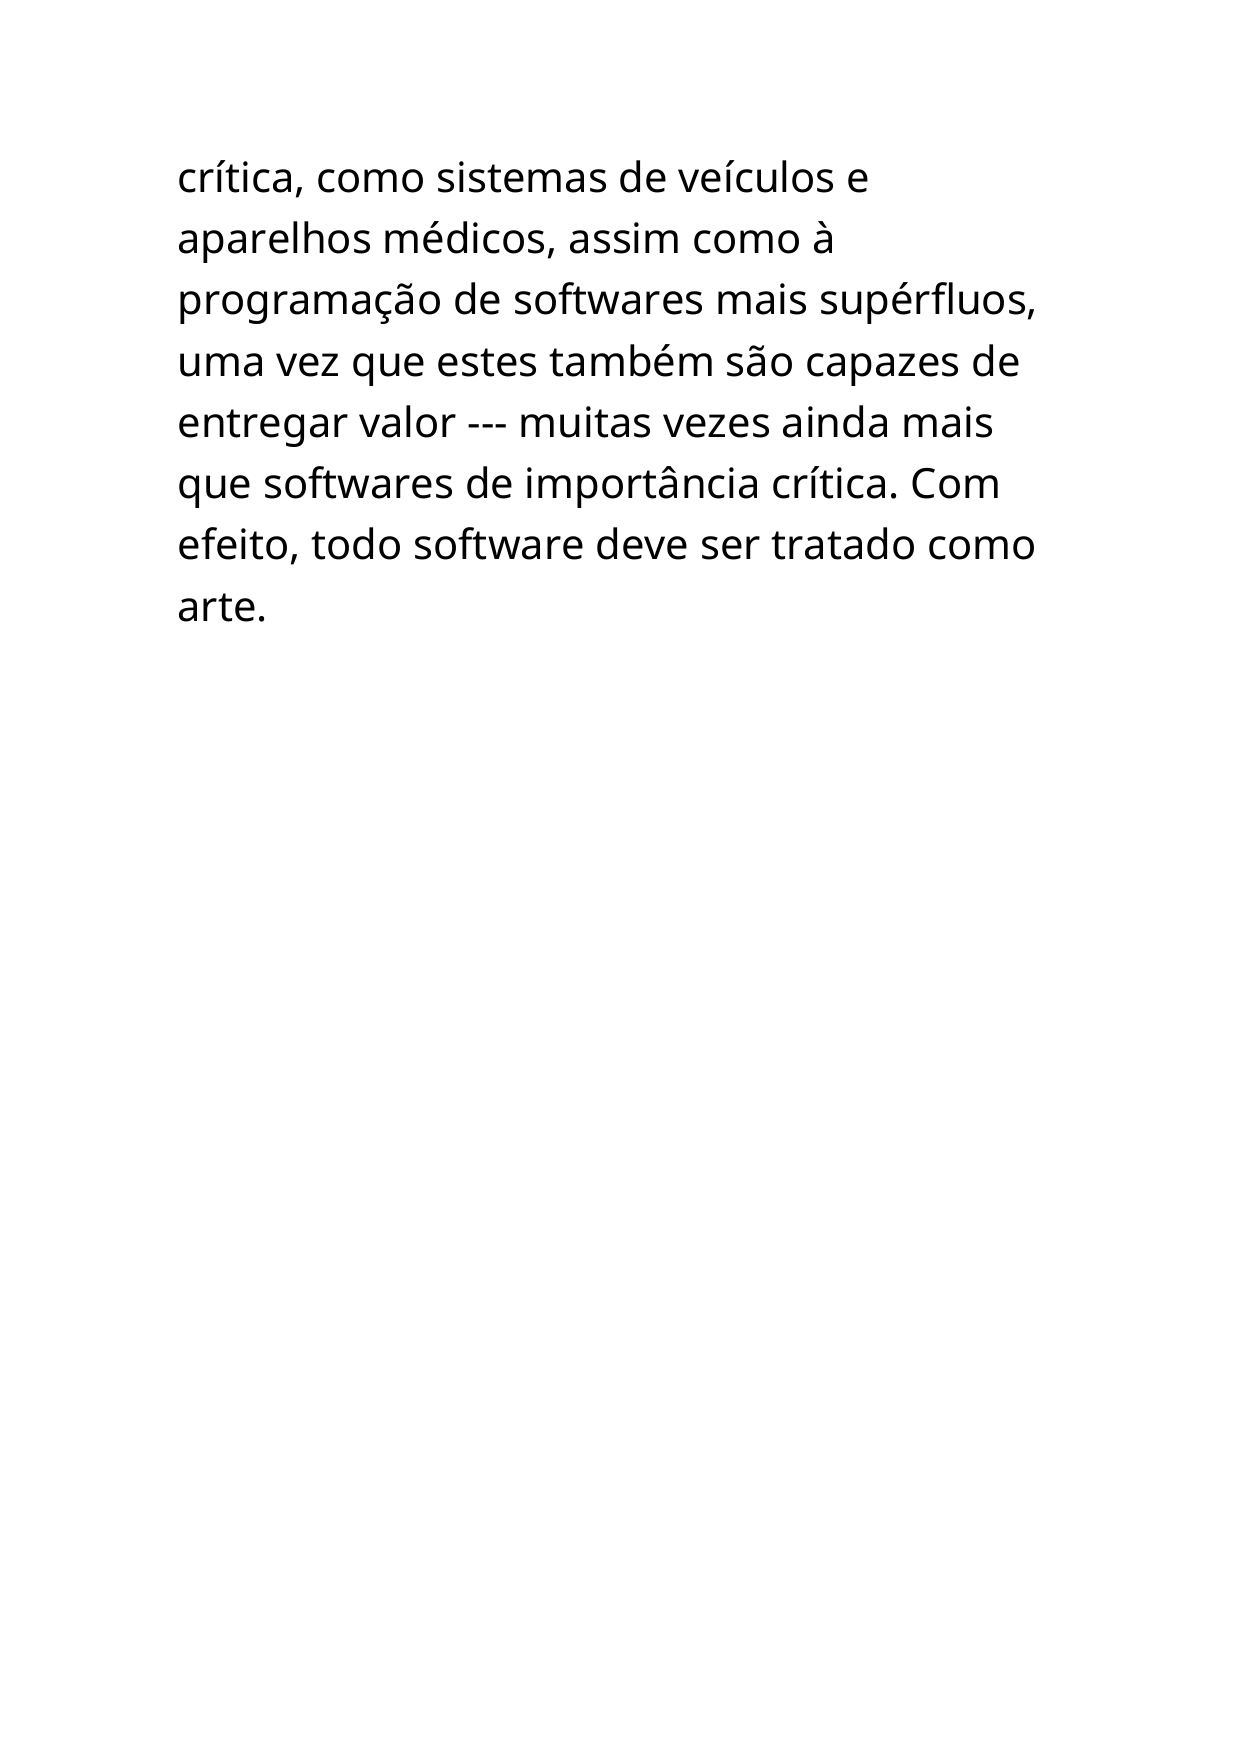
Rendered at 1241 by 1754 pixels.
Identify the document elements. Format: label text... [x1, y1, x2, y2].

text crítica, como sistemas de veículos e aparelhos médicos, assim como à programação de softwares mais supérfluos, uma vez que estes também são capazes de entregar valor --- muitas vezes ainda mais que softwares de importância crítica. Com efeito, todo software deve ser tratado como arte. [177, 148, 1063, 633]
